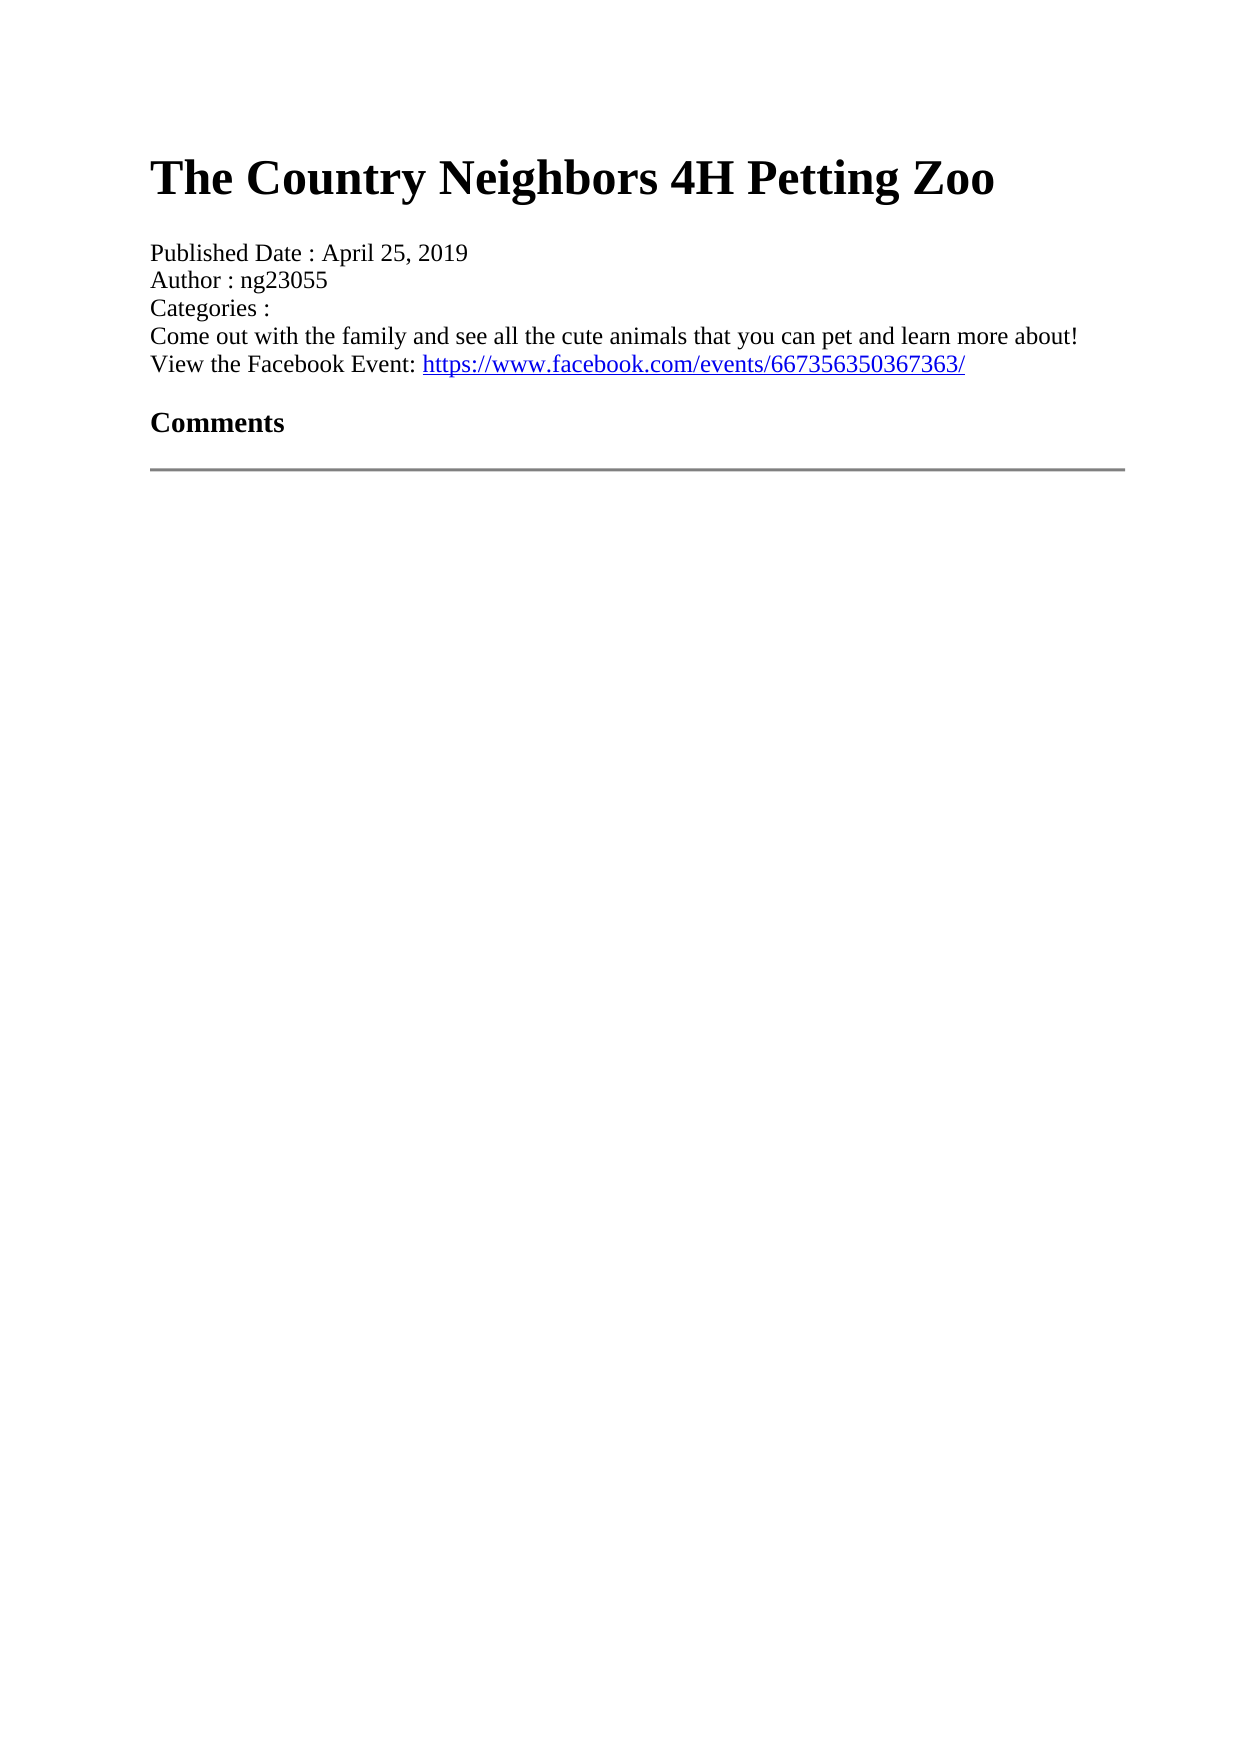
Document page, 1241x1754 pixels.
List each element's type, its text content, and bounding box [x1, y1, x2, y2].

subtitle Comments [150, 407, 1090, 439]
text Published Date : April 25, 2019 Author : ng23055 Categories : Come out with the family and see all the cute animals that you can pet and learn more about! View the Facebook Event: https://www.facebook.com/events/667356350367363/ [150, 239, 1090, 377]
subtitle The Country Neighbors 4H Petting Zoo [150, 150, 1090, 205]
